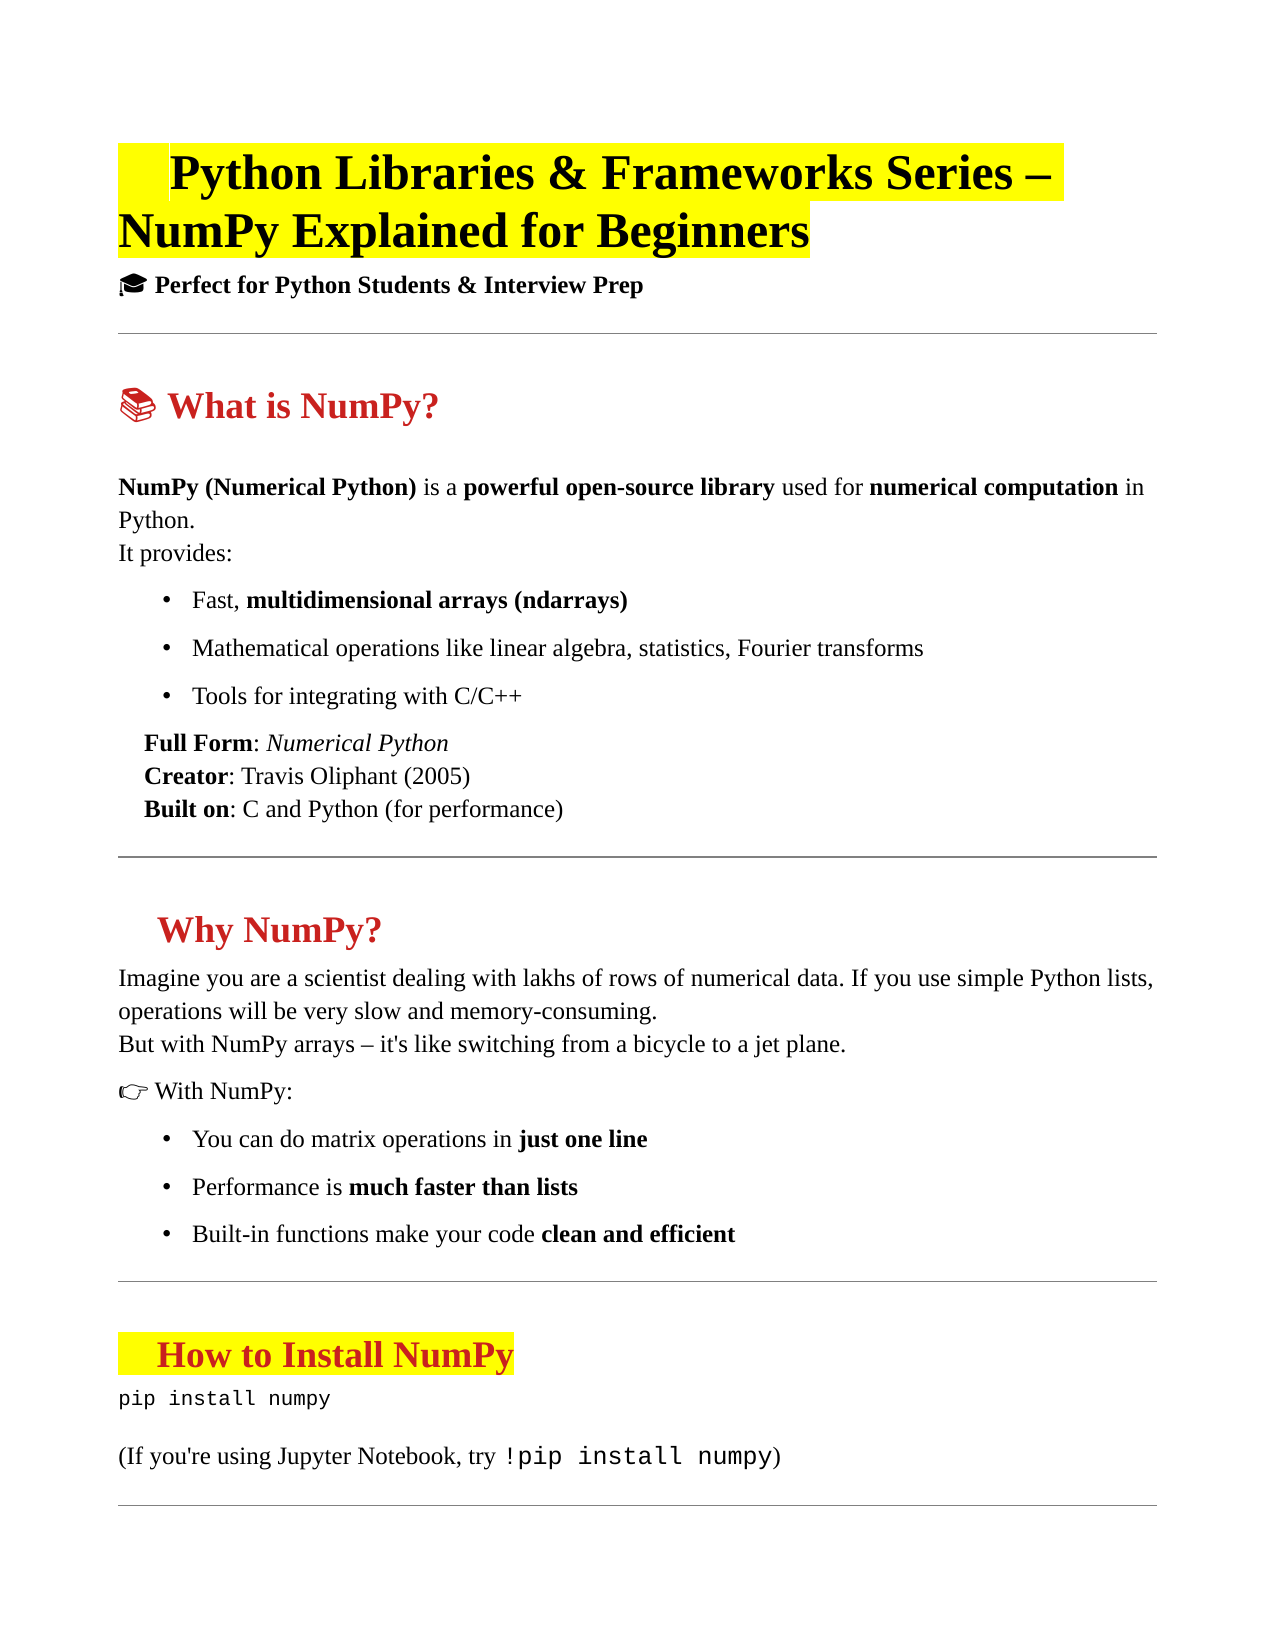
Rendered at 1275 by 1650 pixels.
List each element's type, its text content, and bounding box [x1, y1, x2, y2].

subtitle 🎥 Python Libraries & Frameworks Series – NumPy Explained for Beginners [118, 143, 1157, 258]
text 👉 With NumPy: [118, 1076, 1157, 1105]
text 📌 Full Form: Numerical Python 📌 Creator: Travis Oliphant (2005) 📌 Built on: C and Python (for performance) [118, 728, 1157, 823]
subtitle 🎯 Why NumPy? [118, 907, 1157, 950]
list Fast, multidimensional arrays (ndarrays) [162, 586, 1157, 614]
text 🎓 Perfect for Python Students & Interview Prep [118, 271, 1157, 299]
text pip install numpy [118, 1388, 1157, 1411]
subtitle 🔧 How to Install NumPy [118, 1332, 1157, 1375]
subtitle 📚 What is NumPy? [118, 383, 1157, 426]
list You can do matrix operations in just one line [162, 1124, 1157, 1153]
text Imagine you are a scientist dealing with lakhs of rows of numerical data. If you use simple Python lists, operations will be very slow and memory-consuming. But with NumPy arrays – it's like switching from a bicycle to a jet plane. 🚀 [118, 963, 1157, 1058]
text (If you're using Jupyter Notebook, try !pip install numpy) [118, 1441, 1157, 1472]
text 🧠 NumPy (Numerical Python) is a powerful open-source library used for numerical computation in Python. It provides: [118, 439, 1157, 567]
list Built-in functions make your code clean and efficient [162, 1219, 1157, 1248]
list Performance is much faster than lists [162, 1172, 1157, 1200]
list Mathematical operations like linear algebra, statistics, Fourier transforms [162, 633, 1157, 662]
list Tools for integrating with C/C++ [162, 681, 1157, 709]
